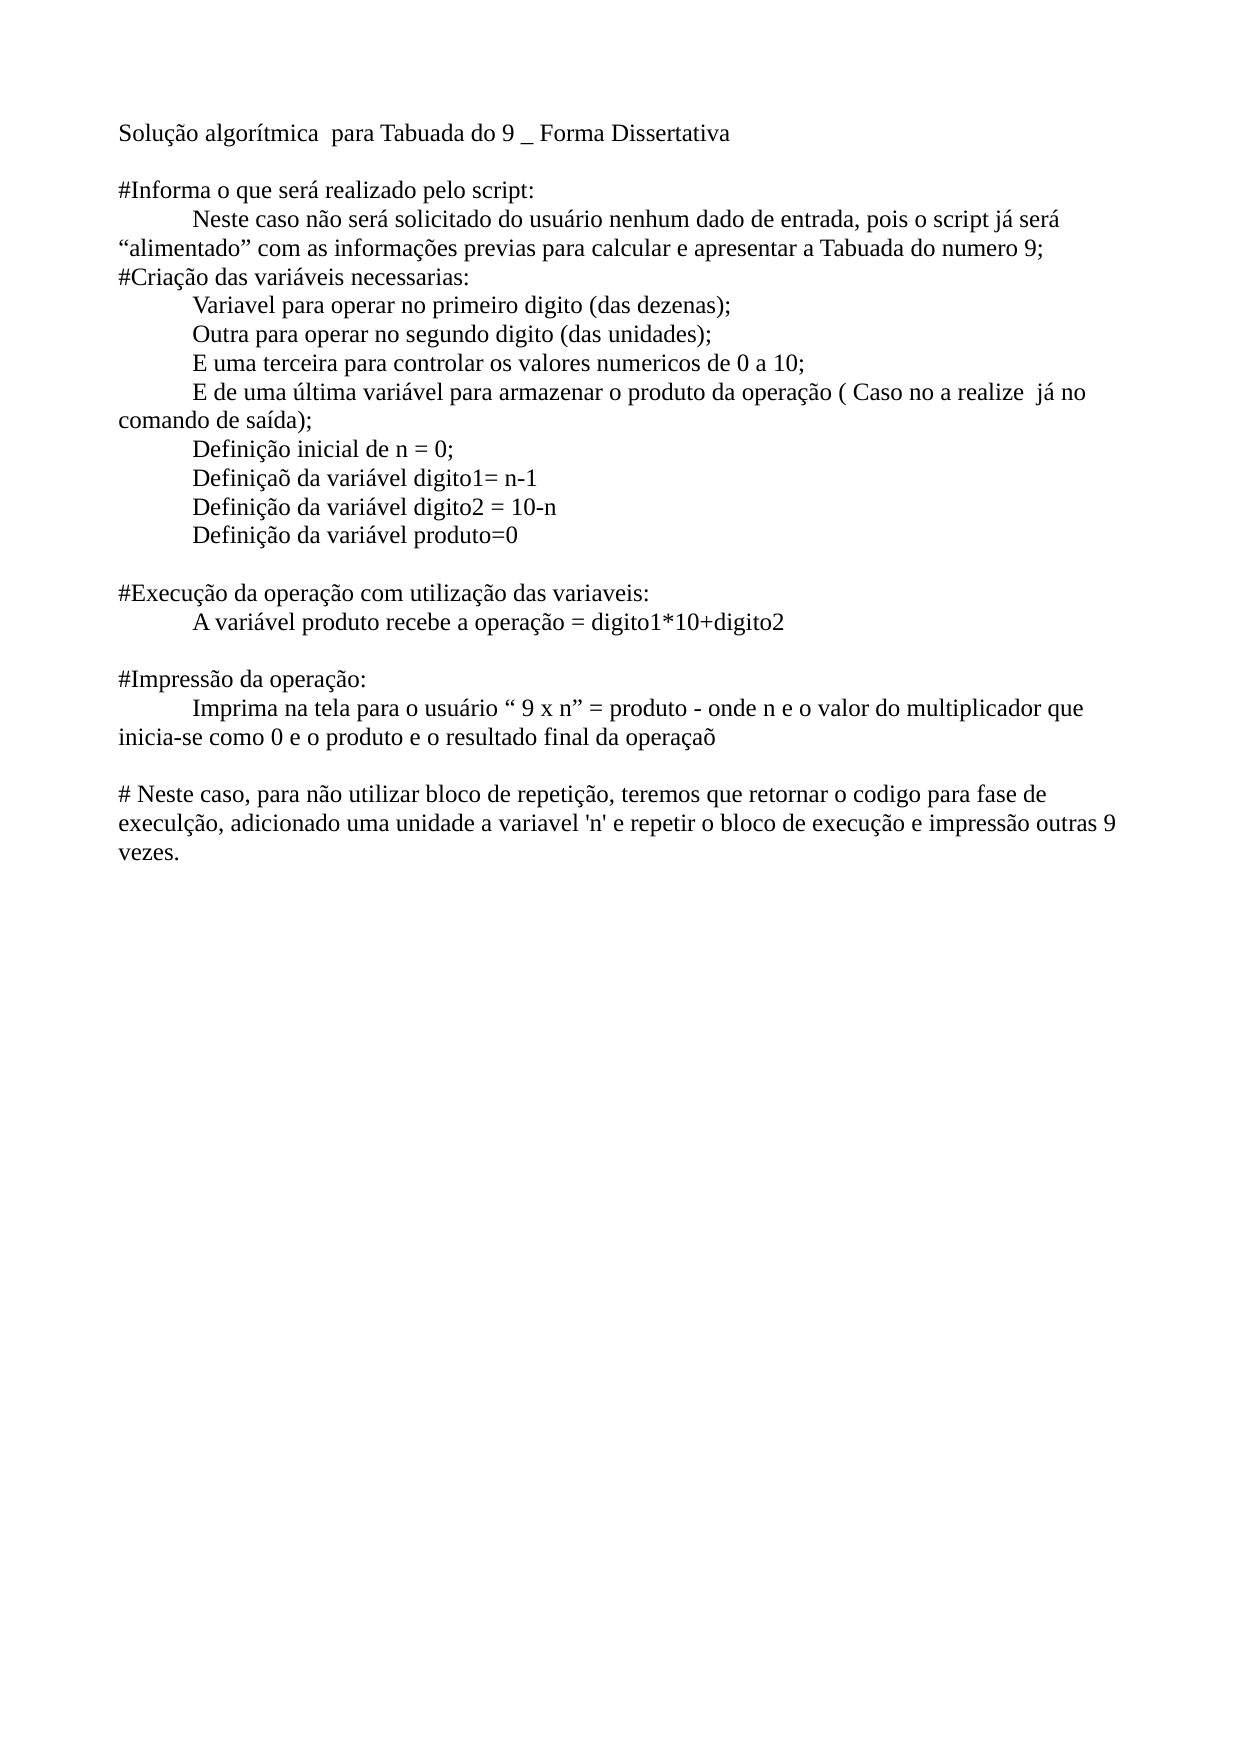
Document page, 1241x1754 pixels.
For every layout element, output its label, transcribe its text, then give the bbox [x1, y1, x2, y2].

text Definição inicial de n = 0; [118, 434, 1122, 463]
text Definição da variável produto=0 [118, 521, 1122, 549]
text E uma terceira para controlar os valores numericos de 0 a 10; [118, 348, 1122, 377]
text Neste caso não será solicitado do usuário nenhum dado de entrada, pois o script já será “alimentado” com as informações previas para calcular e apresentar a Tabuada do numero 9; [118, 204, 1122, 262]
text # Neste caso, para não utilizar bloco de repetição, teremos que retornar o codigo para fase de execulção, adicionado uma unidade a variavel 'n' e repetir o bloco de execução e impressão outras 9 vezes. [118, 779, 1122, 866]
text E de uma última variável para armazenar o produto da operação ( Caso no a realize já no comando de saída); [118, 377, 1122, 434]
text Outra para operar no segundo digito (das unidades); [118, 319, 1122, 348]
text Solução algorítmica para Tabuada do 9 _ Forma Dissertativa [118, 118, 1122, 147]
text Imprima na tela para o usuário “ 9 x n” = produto - onde n e o valor do multiplicador que inicia-se como 0 e o produto e o resultado final da operaçaõ [118, 693, 1122, 751]
text A variável produto recebe a operação = digito1*10+digito2 [118, 607, 1122, 636]
text #Execução da operação com utilização das variaveis: [118, 578, 1122, 607]
text Definição da variável digito2 = 10-n [118, 492, 1122, 521]
text #Impressão da operação: [118, 664, 1122, 693]
text #Informa o que será realizado pelo script: [118, 176, 1122, 204]
text #Criação das variáveis necessarias: [118, 262, 1122, 291]
text Variavel para operar no primeiro digito (das dezenas); [118, 291, 1122, 319]
text Definiçaõ da variável digito1= n-1 [118, 463, 1122, 492]
